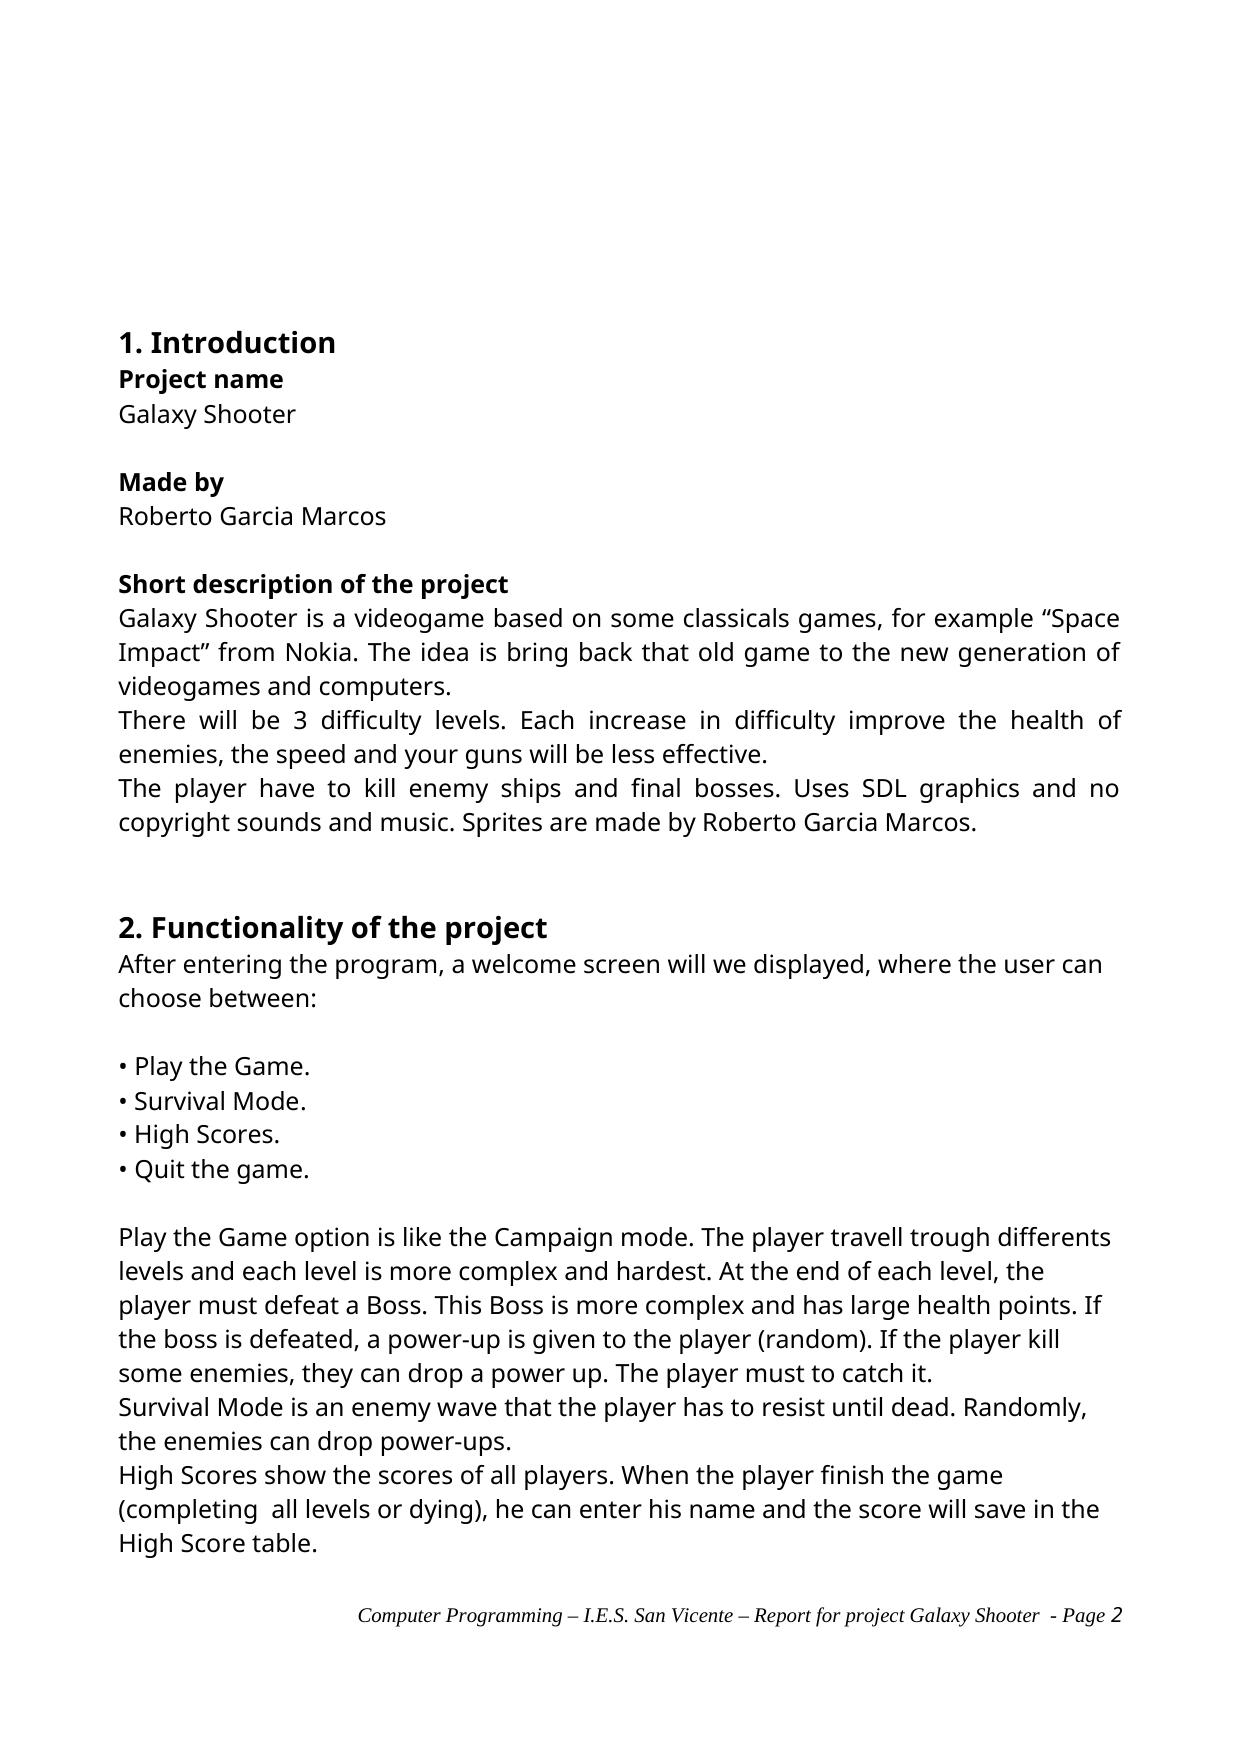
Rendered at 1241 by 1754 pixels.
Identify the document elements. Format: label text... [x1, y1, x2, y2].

text There will be 3 difficulty levels. Each increase in difficulty improve the health of enemies, the speed and your guns will be less effective. [118, 703, 1122, 771]
text Short description of the project [118, 567, 1122, 601]
text High Scores show the scores of all players. When the player finish the game (completing all levels or dying), he can enter his name and the score will save in the High Score table. [118, 1458, 1122, 1560]
text • Survival Mode. [118, 1083, 1122, 1117]
text Galaxy Shooter is a videogame based on some classicals games, for example “Space Impact” from Nokia. The idea is bring back that old game to the new generation of videogames and computers. [118, 601, 1122, 703]
text Survival Mode is an enemy wave that the player has to resist until dead. Randomly, the enemies can drop power-ups. [118, 1390, 1122, 1458]
text After entering the program, a welcome screen will we displayed, where the user can choose between: [118, 947, 1122, 1015]
text The player have to kill enemy ships and final bosses. Uses SDL graphics and no copyright sounds and music. Sprites are made by Roberto Garcia Marcos. [118, 771, 1122, 839]
text • High Scores. [118, 1117, 1122, 1151]
text Made by [118, 464, 1122, 498]
subtitle 2. Functionality of the project [118, 907, 1122, 947]
subtitle 1. Introduction [118, 322, 1122, 362]
text Project name [118, 362, 1122, 396]
text • Quit the game. [118, 1151, 1122, 1185]
text Play the Game option is like the Campaign mode. The player travell trough differents levels and each level is more complex and hardest. At the end of each level, the player must defeat a Boss. This Boss is more complex and has large health points. If the boss is defeated, a power-up is given to the player (random). If the player kill some enemies, they can drop a power up. The player must to catch it. [118, 1219, 1122, 1390]
text Roberto Garcia Marcos [118, 498, 1122, 532]
text Galaxy Shooter [118, 396, 1122, 430]
text • Play the Game. [118, 1049, 1122, 1083]
